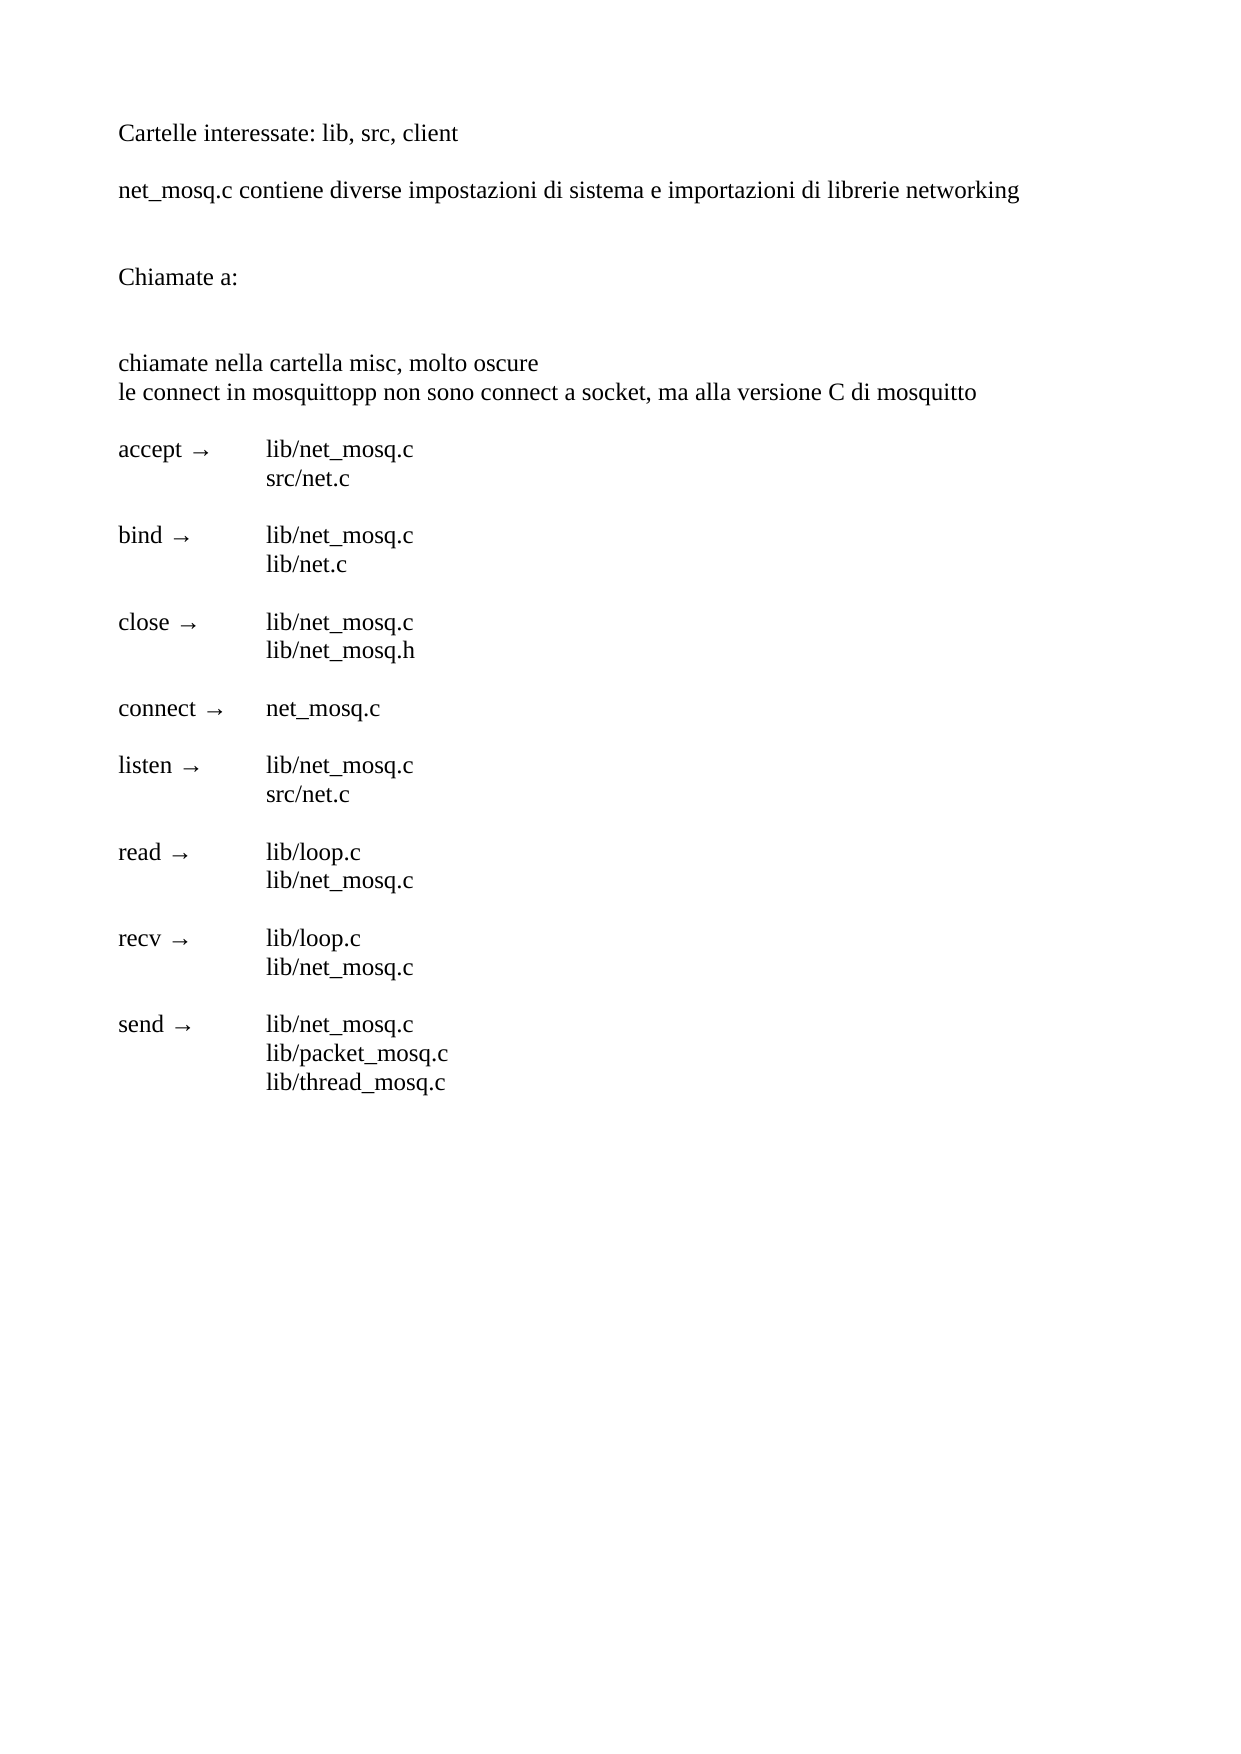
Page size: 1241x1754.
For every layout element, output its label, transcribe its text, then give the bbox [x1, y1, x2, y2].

text lib/thread_mosq.c [118, 1067, 1122, 1096]
text lib/net_mosq.c [118, 952, 1122, 981]
text read → lib/loop.c [118, 837, 1122, 866]
text net_mosq.c contiene diverse impostazioni di sistema e importazioni di librerie networking [118, 176, 1122, 204]
text Chiamate a: [118, 262, 1122, 291]
text lib/net_mosq.h [118, 636, 1122, 664]
text bind → lib/net_mosq.c [118, 521, 1122, 549]
text src/net.c [118, 779, 1122, 808]
text Cartelle interessate: lib, src, client [118, 118, 1122, 147]
text listen → lib/net_mosq.c [118, 751, 1122, 779]
text le connect in mosquittopp non sono connect a socket, ma alla versione C di mosquitto [118, 377, 1122, 406]
text lib/net.c [118, 549, 1122, 578]
text close → lib/net_mosq.c [118, 607, 1122, 636]
text connect → net_mosq.c [118, 693, 1122, 722]
text accept → lib/net_mosq.c [118, 434, 1122, 463]
text chiamate nella cartella misc, molto oscure [118, 348, 1122, 377]
text src/net.c [118, 463, 1122, 492]
text send → lib/net_mosq.c [118, 1009, 1122, 1038]
text lib/packet_mosq.c [118, 1038, 1122, 1067]
text lib/net_mosq.c [118, 866, 1122, 894]
text recv → lib/loop.c [118, 923, 1122, 952]
